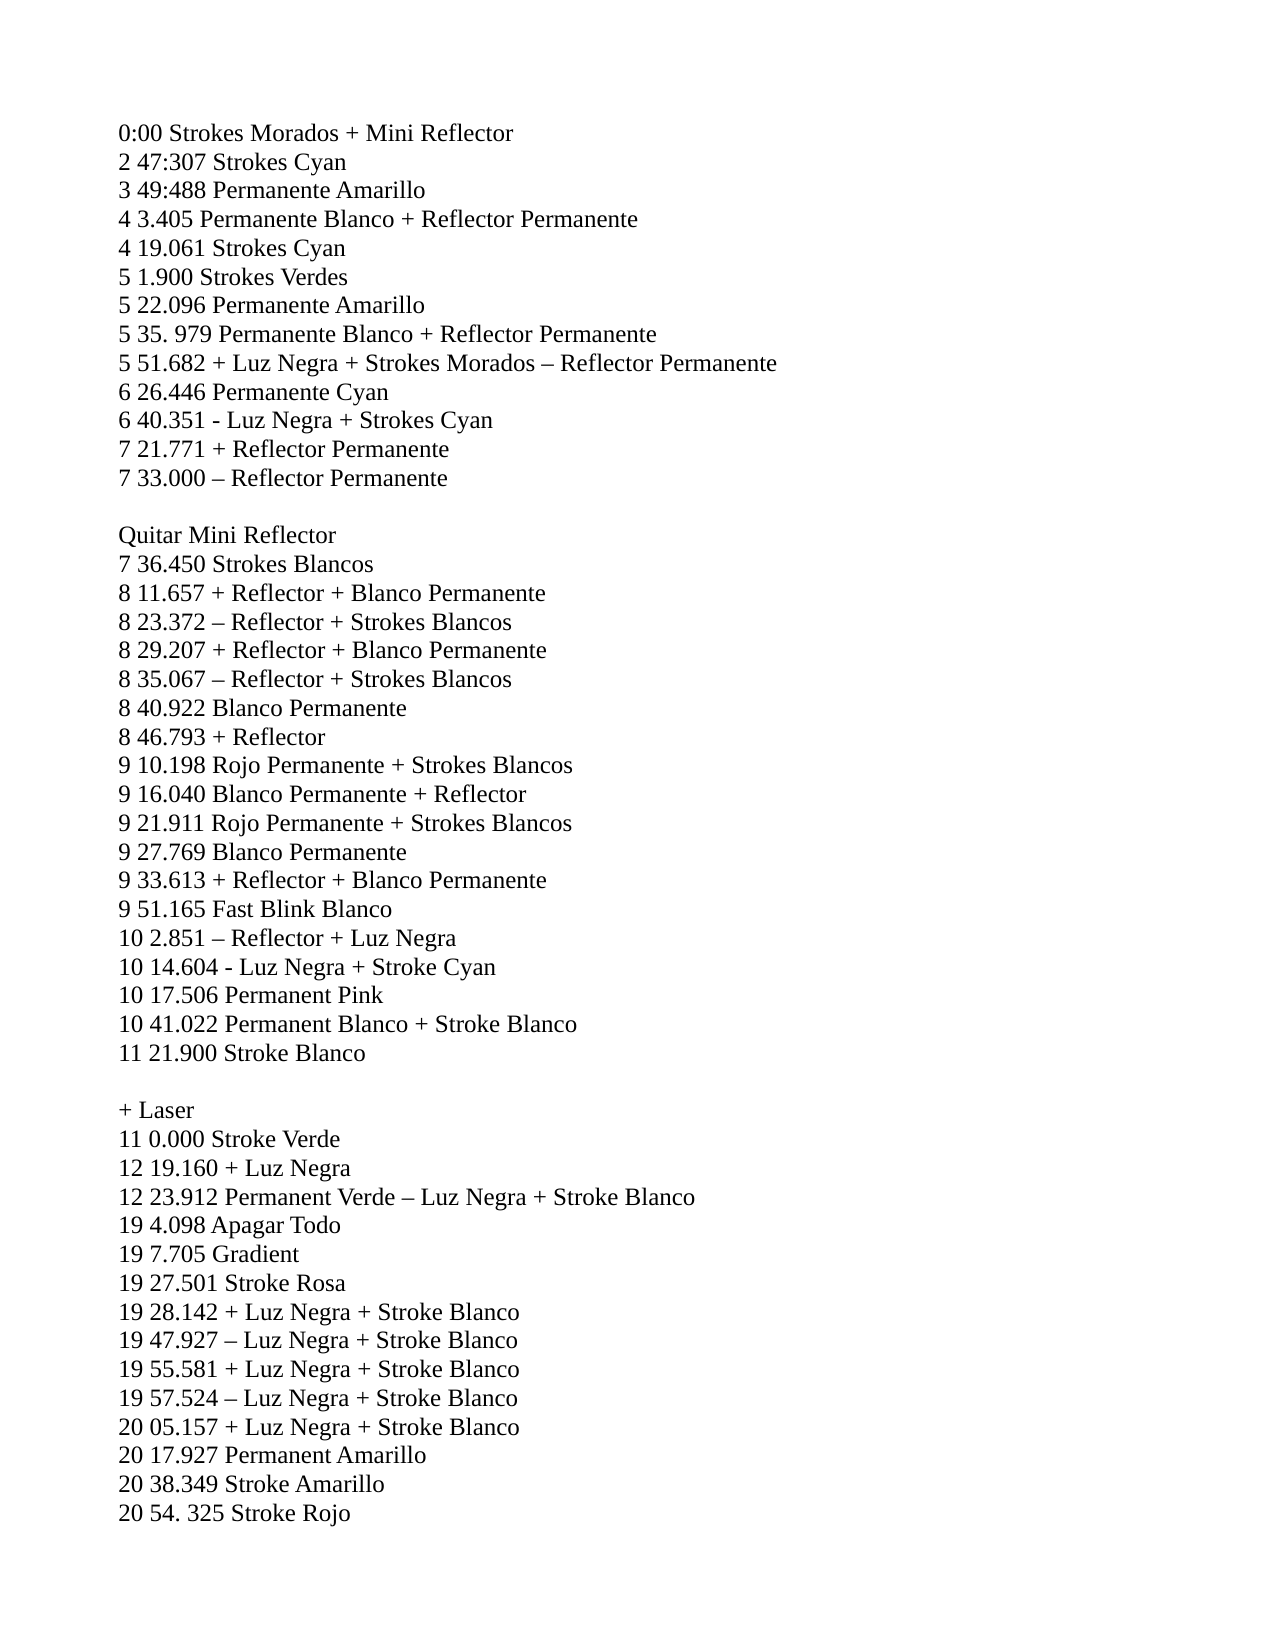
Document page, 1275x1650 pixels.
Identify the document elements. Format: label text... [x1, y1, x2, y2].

text 20 05.157 + Luz Negra + Stroke Blanco [118, 1412, 1157, 1441]
text + Laser [118, 1096, 1157, 1124]
text 5 51.682 + Luz Negra + Strokes Morados – Reflector Permanente [118, 348, 1157, 377]
text 19 57.524 – Luz Negra + Stroke Blanco [118, 1383, 1157, 1412]
text 8 23.372 – Reflector + Strokes Blancos [118, 607, 1157, 636]
text 9 10.198 Rojo Permanente + Strokes Blancos [118, 751, 1157, 779]
text 8 11.657 + Reflector + Blanco Permanente [118, 578, 1157, 607]
text 4 3.405 Permanente Blanco + Reflector Permanente [118, 204, 1157, 233]
text 6 40.351 - Luz Negra + Strokes Cyan [118, 406, 1157, 434]
text 7 36.450 Strokes Blancos [118, 549, 1157, 578]
text 10 41.022 Permanent Blanco + Stroke Blanco [118, 1009, 1157, 1038]
text 10 14.604 - Luz Negra + Stroke Cyan [118, 952, 1157, 981]
text 12 19.160 + Luz Negra [118, 1153, 1157, 1182]
text 11 0.000 Stroke Verde [118, 1124, 1157, 1153]
text 12 23.912 Permanent Verde – Luz Negra + Stroke Blanco [118, 1182, 1157, 1211]
text 19 27.501 Stroke Rosa [118, 1268, 1157, 1297]
text 3 49:488 Permanente Amarillo [118, 176, 1157, 204]
text 9 21.911 Rojo Permanente + Strokes Blancos [118, 808, 1157, 837]
text 5 1.900 Strokes Verdes [118, 262, 1157, 291]
text 0:00 Strokes Morados + Mini Reflector [118, 118, 1157, 147]
text 8 35.067 – Reflector + Strokes Blancos [118, 664, 1157, 693]
text 9 27.769 Blanco Permanente [118, 837, 1157, 866]
text 5 22.096 Permanente Amarillo [118, 291, 1157, 319]
text 10 2.851 – Reflector + Luz Negra [118, 923, 1157, 952]
text 9 16.040 Blanco Permanente + Reflector [118, 779, 1157, 808]
text 7 33.000 – Reflector Permanente [118, 463, 1157, 492]
text 6 26.446 Permanente Cyan [118, 377, 1157, 406]
text 5 35. 979 Permanente Blanco + Reflector Permanente [118, 319, 1157, 348]
text 11 21.900 Stroke Blanco [118, 1038, 1157, 1067]
text 19 47.927 – Luz Negra + Stroke Blanco [118, 1326, 1157, 1354]
text 20 17.927 Permanent Amarillo [118, 1441, 1157, 1469]
text 9 51.165 Fast Blink Blanco [118, 894, 1157, 923]
text 19 55.581 + Luz Negra + Stroke Blanco [118, 1354, 1157, 1383]
text 8 46.793 + Reflector [118, 722, 1157, 751]
text 19 4.098 Apagar Todo [118, 1211, 1157, 1239]
text 9 33.613 + Reflector + Blanco Permanente [118, 866, 1157, 894]
text 4 19.061 Strokes Cyan [118, 233, 1157, 262]
text 20 54. 325 Stroke Rojo [118, 1498, 1157, 1527]
text 10 17.506 Permanent Pink [118, 981, 1157, 1009]
text 8 29.207 + Reflector + Blanco Permanente [118, 636, 1157, 664]
text Quitar Mini Reflector [118, 521, 1157, 549]
text 19 7.705 Gradient [118, 1239, 1157, 1268]
text 2 47:307 Strokes Cyan [118, 147, 1157, 176]
text 8 40.922 Blanco Permanente [118, 693, 1157, 722]
text 20 38.349 Stroke Amarillo [118, 1469, 1157, 1498]
text 19 28.142 + Luz Negra + Stroke Blanco [118, 1297, 1157, 1326]
text 7 21.771 + Reflector Permanente [118, 434, 1157, 463]
